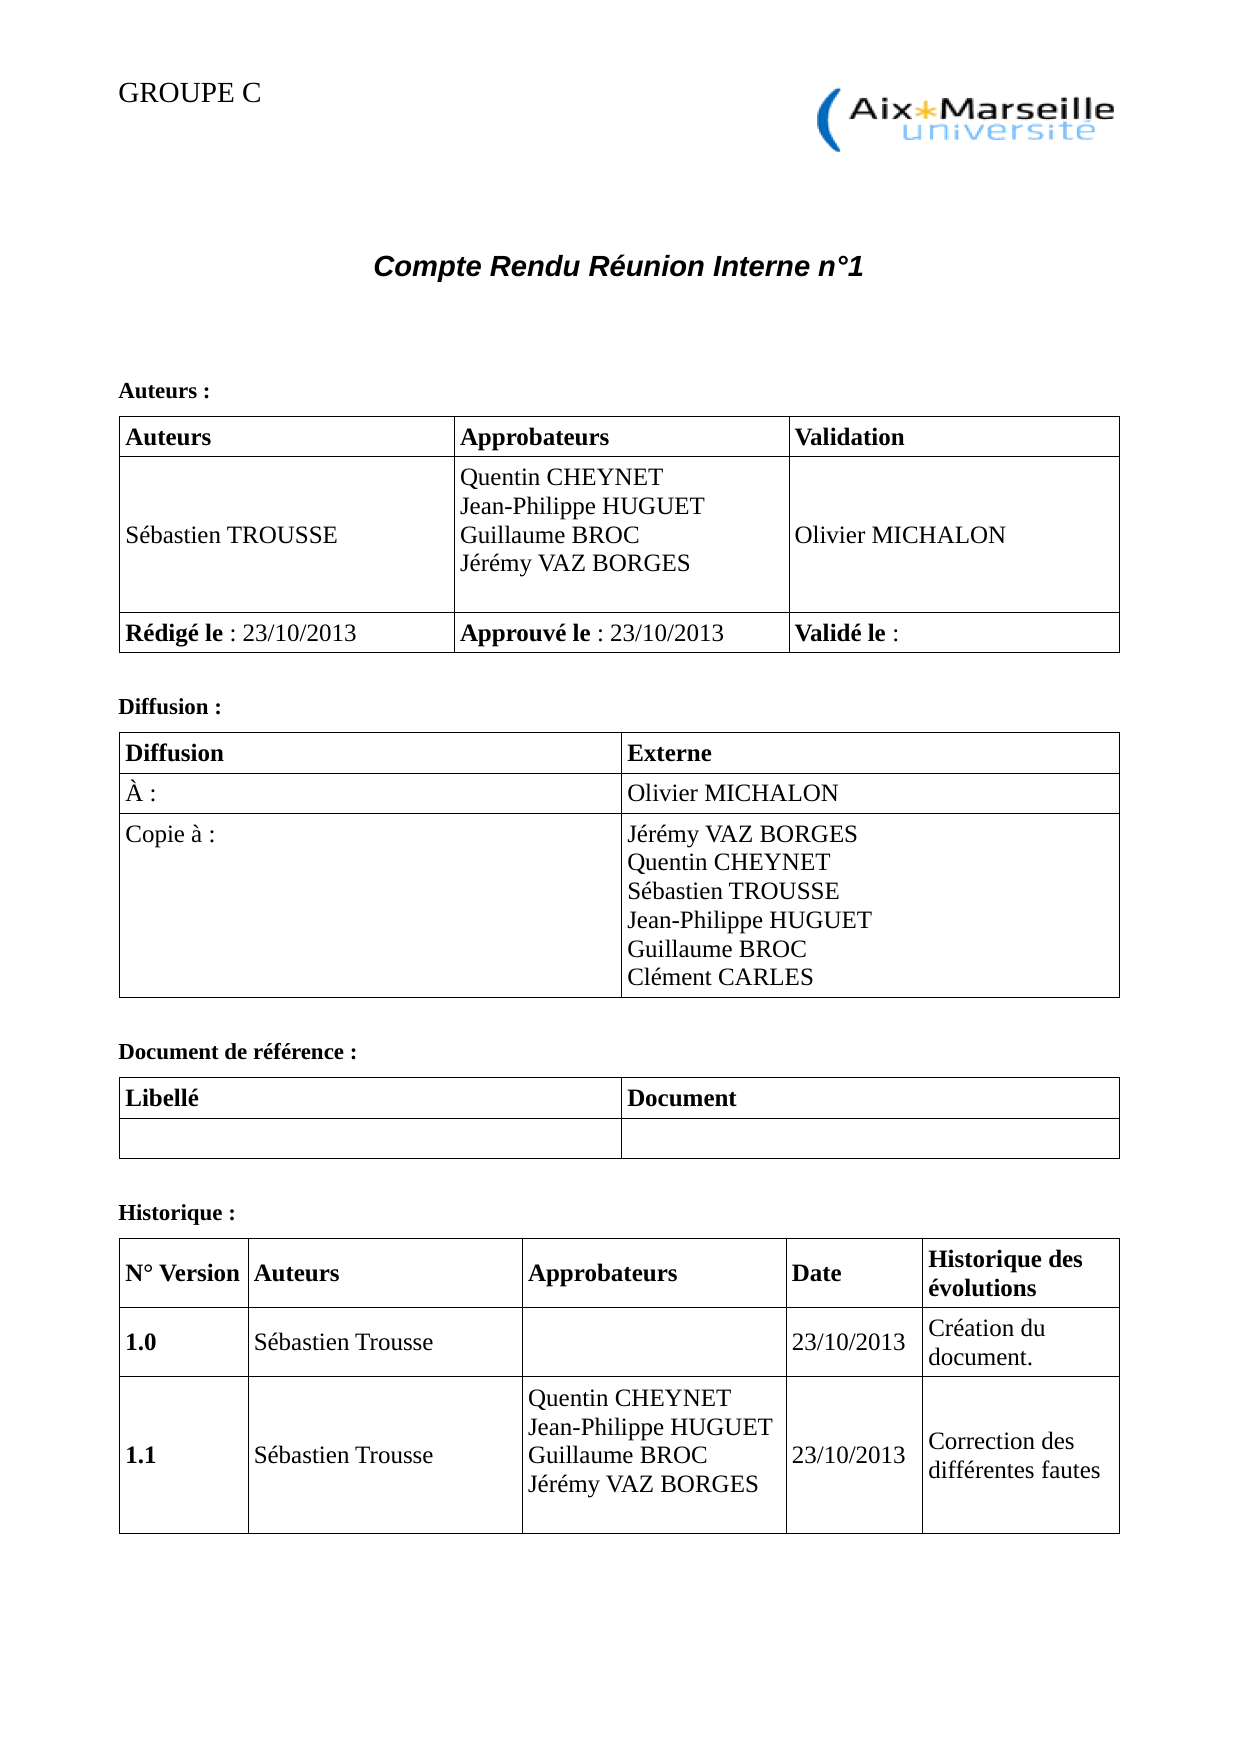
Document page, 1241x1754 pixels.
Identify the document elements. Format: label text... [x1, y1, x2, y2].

table_header Auteurs [120, 417, 454, 456]
table_cell Création du document. [923, 1308, 1119, 1376]
table_header Diffusion [120, 733, 621, 773]
table_cell Olivier MICHALON [622, 774, 1119, 813]
table_cell Jérémy VAZ BORGES Quentin CHEYNET Sébastien TROUSSE Jean-Philippe HUGUET Guillaume BROC Clément CARLES [622, 814, 1119, 997]
table_cell Quentin CHEYNET Jean-Philippe HUGUET Guillaume BROC Jérémy VAZ BORGES [523, 1377, 786, 1532]
table_cell 1.0 [120, 1308, 248, 1376]
table_cell Sébastien Trousse [249, 1377, 522, 1532]
table_cell Copie à : [120, 814, 621, 997]
table_header Validation [790, 417, 1119, 456]
table_cell Quentin CHEYNET Jean-Philippe HUGUET Guillaume BROC Jérémy VAZ BORGES [455, 457, 789, 612]
table_cell Sébastien TROUSSE [120, 457, 454, 612]
table_cell Sébastien Trousse [249, 1308, 522, 1376]
text Historique : [118, 1199, 1122, 1226]
table_header Date [787, 1239, 922, 1307]
text Document de référence : [118, 1038, 1122, 1065]
table_header Auteurs [249, 1239, 522, 1307]
table_header Historique des évolutions [923, 1239, 1119, 1307]
table_header Externe [622, 733, 1119, 773]
table_cell Olivier MICHALON [790, 457, 1119, 612]
table_header Approbateurs [523, 1239, 786, 1307]
table_header Document [622, 1078, 1119, 1117]
table_cell Correction des différentes fautes [923, 1377, 1119, 1532]
table_cell Rédigé le : 23/10/2013 [120, 613, 454, 652]
table_cell 23/10/2013 [787, 1377, 922, 1532]
table_cell À : [120, 774, 621, 813]
text Diffusion : [118, 693, 1122, 720]
text Auteurs : [118, 377, 1122, 404]
subtitle Compte Rendu Réunion Interne n°1 [118, 249, 1122, 282]
table_cell [120, 1119, 621, 1158]
table_header Libellé [120, 1078, 621, 1117]
table_cell [523, 1308, 786, 1376]
table_cell Approuvé le : 23/10/2013 [455, 613, 789, 652]
table_header N° Version [120, 1239, 248, 1307]
table_cell 1.1 [120, 1377, 248, 1532]
table_cell [622, 1119, 1119, 1158]
table_cell 23/10/2013 [787, 1308, 922, 1376]
table_cell Validé le : [790, 613, 1119, 652]
text GROUPE C [118, 75, 1122, 108]
table_header Approbateurs [455, 417, 789, 456]
